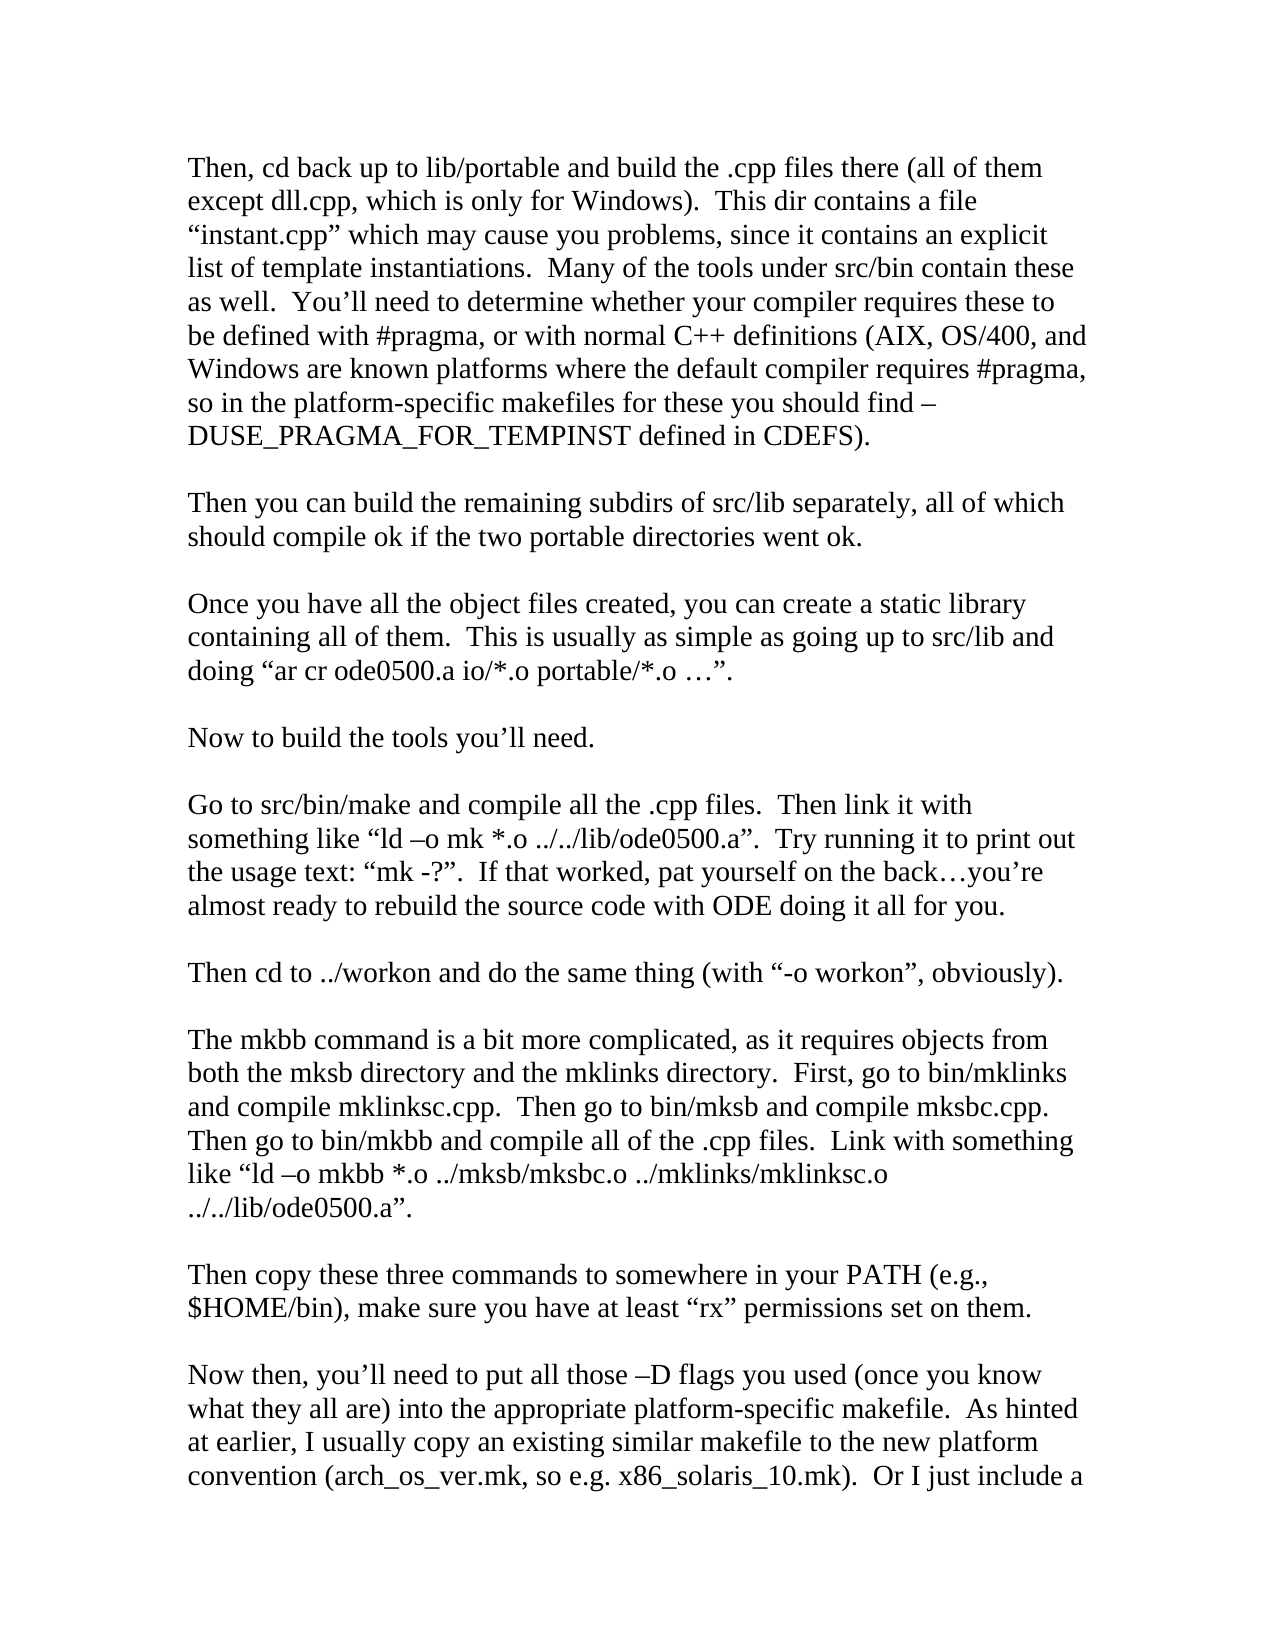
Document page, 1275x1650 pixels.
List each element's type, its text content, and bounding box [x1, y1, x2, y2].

text Then cd to ../workon and do the same thing (with “-o workon”, obviously). [187, 955, 1087, 988]
text Now to build the tools you’ll need. [187, 720, 1087, 754]
text Go to src/bin/make and compile all the .cpp files. Then link it with something like “ld –o mk *.o ../../lib/ode0500.a”. Try running it to print out the usage text: “mk -?”. If that worked, pat yourself on the back…you’re almost ready to rebuild the source code with ODE doing it all for you. [187, 787, 1087, 921]
text Once you have all the object files created, you can create a static library containing all of them. This is usually as simple as going up to src/lib and doing “ar cr ode0500.a io/*.o portable/*.o …”. [187, 586, 1087, 687]
text Then, cd back up to lib/portable and build the .cpp files there (all of them except dll.cpp, which is only for Windows). This dir contains a file “instant.cpp” which may cause you problems, since it contains an explicit list of template instantiations. Many of the tools under src/bin contain these as well. You’ll need to determine whether your compiler requires these to be defined with #pragma, or with normal C++ definitions (AIX, OS/400, and Windows are known platforms where the default compiler requires #pragma, so in the platform-specific makefiles for these you should find –DUSE_PRAGMA_FOR_TEMPINST defined in CDEFS). [187, 150, 1087, 452]
text Now then, you’ll need to put all those –D flags you used (once you know what they all are) into the appropriate platform-specific makefile. As hinted at earlier, I usually copy an existing similar makefile to the new platform convention (arch_os_ver.mk, so e.g. x86_solaris_10.mk). Or I just include a [187, 1357, 1087, 1492]
text Then you can build the remaining subdirs of src/lib separately, all of which should compile ok if the two portable directories went ok. [187, 485, 1087, 552]
text Then copy these three commands to somewhere in your PATH (e.g., $HOME/bin), make sure you have at least “rx” permissions set on them. [187, 1257, 1087, 1324]
text The mkbb command is a bit more complicated, as it requires objects from both the mksb directory and the mklinks directory. First, go to bin/mklinks and compile mklinksc.cpp. Then go to bin/mksb and compile mksbc.cpp. Then go to bin/mkbb and compile all of the .cpp files. Link with something like “ld –o mkbb *.o ../mksb/mksbc.o ../mklinks/mklinksc.o ../../lib/ode0500.a”. [187, 1022, 1087, 1223]
